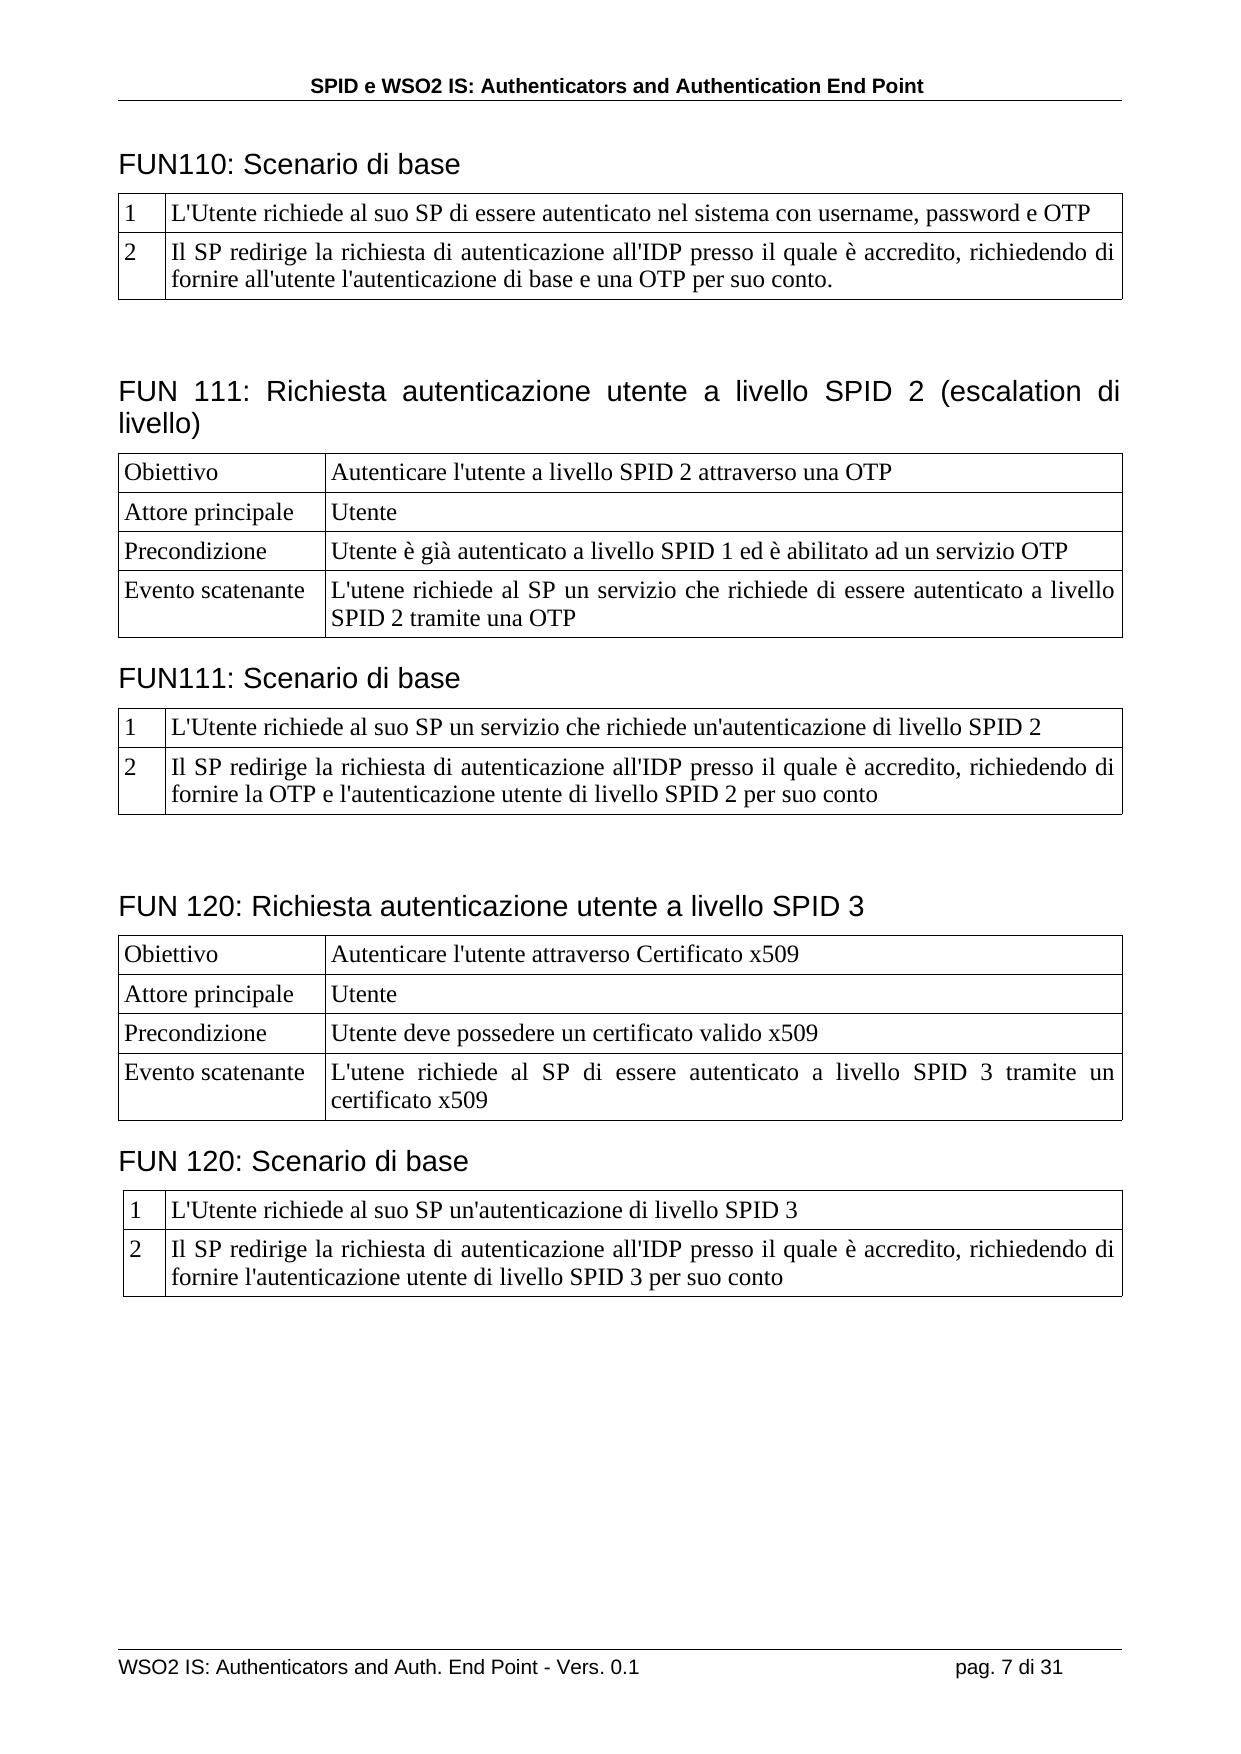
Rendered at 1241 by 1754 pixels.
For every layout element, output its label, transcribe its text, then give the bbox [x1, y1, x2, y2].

table_cell 2 [124, 1230, 165, 1296]
table_header L'Utente richiede al suo SP un'autenticazione di livello SPID 3 [166, 1191, 1122, 1229]
table_cell Utente [326, 493, 1122, 531]
table_cell Evento scatenante [119, 571, 325, 637]
table_header Autenticare l'utente a livello SPID 2 attraverso una OTP [326, 454, 1122, 492]
table_header Obiettivo [119, 454, 325, 492]
table_header 1 [119, 709, 165, 747]
subtitle FUN 120: Richiesta autenticazione utente a livello SPID 3 [118, 889, 1122, 922]
table_header Obiettivo [119, 936, 325, 974]
table_cell 2 [119, 233, 165, 299]
table_header Autenticare l'utente attraverso Certificato x509 [326, 936, 1122, 974]
table_cell Precondizione [119, 532, 325, 570]
table_cell Utente è già autenticato a livello SPID 1 ed è abilitato ad un servizio OTP [326, 532, 1122, 570]
table_cell Attore principale [119, 975, 325, 1013]
table_header L'Utente richiede al suo SP di essere autenticato nel sistema con username, password e OTP [166, 194, 1122, 232]
table_cell Il SP redirige la richiesta di autenticazione all'IDP presso il quale è accredito, richiedendo di fornire l'autenticazione utente di livello SPID 3 per suo conto [166, 1230, 1122, 1296]
table_cell Attore principale [119, 493, 325, 531]
table_header L'Utente richiede al suo SP un servizio che richiede un'autenticazione di livello SPID 2 [166, 709, 1122, 747]
table_cell Utente deve possedere un certificato valido x509 [326, 1014, 1122, 1053]
subtitle FUN 120: Scenario di base [118, 1145, 1122, 1177]
table_cell Il SP redirige la richiesta di autenticazione all'IDP presso il quale è accredito, richiedendo di fornire la OTP e l'autenticazione utente di livello SPID 2 per suo conto [166, 748, 1122, 814]
subtitle FUN 111: Richiesta autenticazione utente a livello SPID 2 (escalation di livello) [118, 375, 1122, 440]
table_cell Utente [326, 975, 1122, 1013]
subtitle FUN110: Scenario di base [118, 148, 1122, 180]
table_cell Il SP redirige la richiesta di autenticazione all'IDP presso il quale è accredito, richiedendo di fornire all'utente l'autenticazione di base e una OTP per suo conto. [166, 233, 1122, 299]
table_cell Precondizione [119, 1014, 325, 1053]
subtitle FUN111: Scenario di base [118, 662, 1122, 695]
table_cell L'utene richiede al SP un servizio che richiede di essere autenticato a livello SPID 2 tramite una OTP [326, 571, 1122, 637]
table_cell Evento scatenante [119, 1054, 325, 1120]
table_header 1 [124, 1191, 165, 1229]
table_header 1 [119, 194, 165, 232]
table_cell L'utene richiede al SP di essere autenticato a livello SPID 3 tramite un certificato x509 [326, 1054, 1122, 1120]
table_cell 2 [119, 748, 165, 814]
